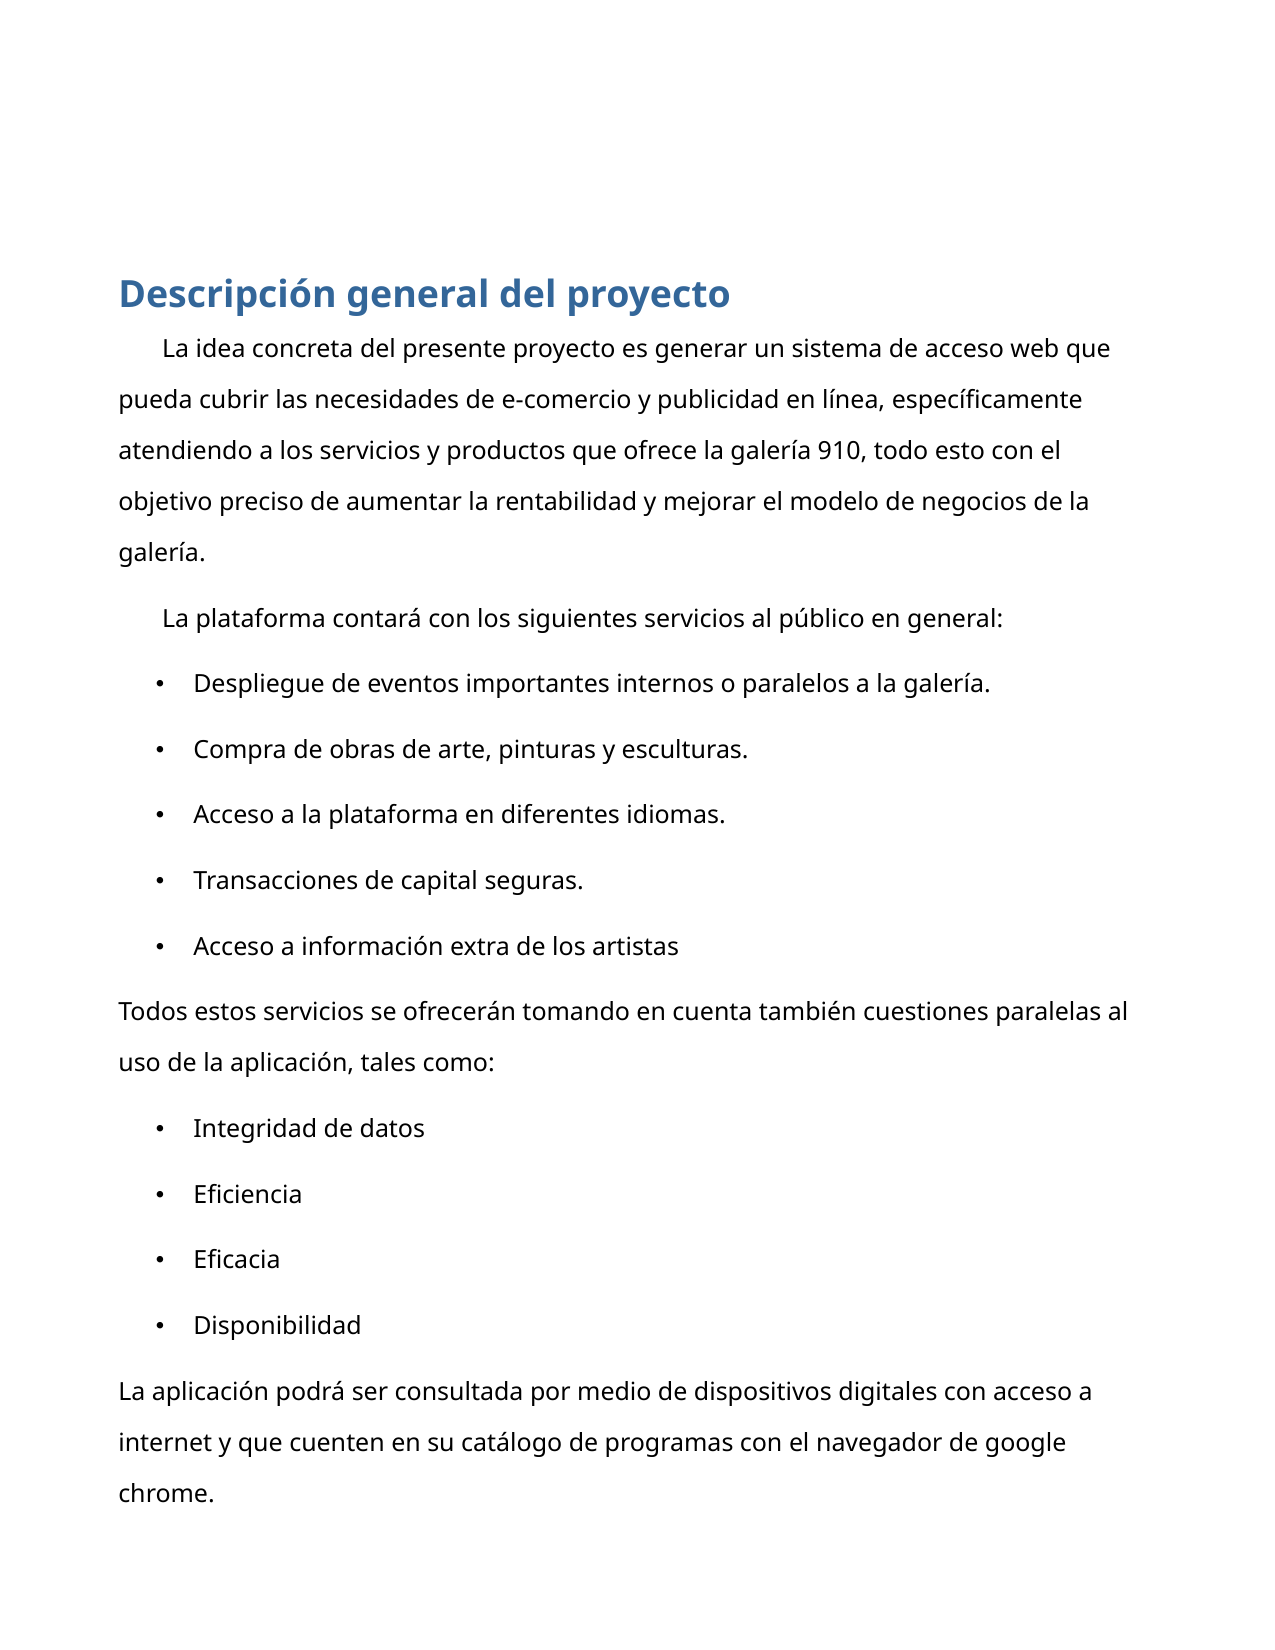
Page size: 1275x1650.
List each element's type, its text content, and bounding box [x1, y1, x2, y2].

text Todos estos servicios se ofrecerán tomando en cuenta también cuestiones paralelas al uso de la aplicación, tales como: [118, 994, 1157, 1079]
list Transacciones de capital seguras. [156, 863, 1157, 897]
list Disponibilidad [156, 1308, 1157, 1342]
list Despliegue de eventos importantes internos o paralelos a la galería. [156, 666, 1157, 700]
text La idea concreta del presente proyecto es generar un sistema de acceso web que pueda cubrir las necesidades de e-comercio y publicidad en línea, específicamente atendiendo a los servicios y productos que ofrece la galería 910, todo esto con el objetivo preciso de aumentar la rentabilidad y mejorar el modelo de negocios de la galería. [118, 331, 1157, 569]
text La plataforma contará con los siguientes servicios al público en general: [118, 600, 1157, 634]
list Acceso a información extra de los artistas [156, 928, 1157, 962]
list Eficiencia [156, 1176, 1157, 1210]
text La aplicación podrá ser consultada por medio de dispositivos digitales con acceso a internet y que cuenten en su catálogo de programas con el navegador de google chrome. [118, 1373, 1157, 1509]
subtitle Descripción general del proyecto [118, 267, 1157, 318]
list Integridad de datos [156, 1111, 1157, 1145]
list Acceso a la plataforma en diferentes idiomas. [156, 797, 1157, 831]
list Eficacia [156, 1242, 1157, 1276]
list Compra de obras de arte, pinturas y esculturas. [156, 732, 1157, 766]
